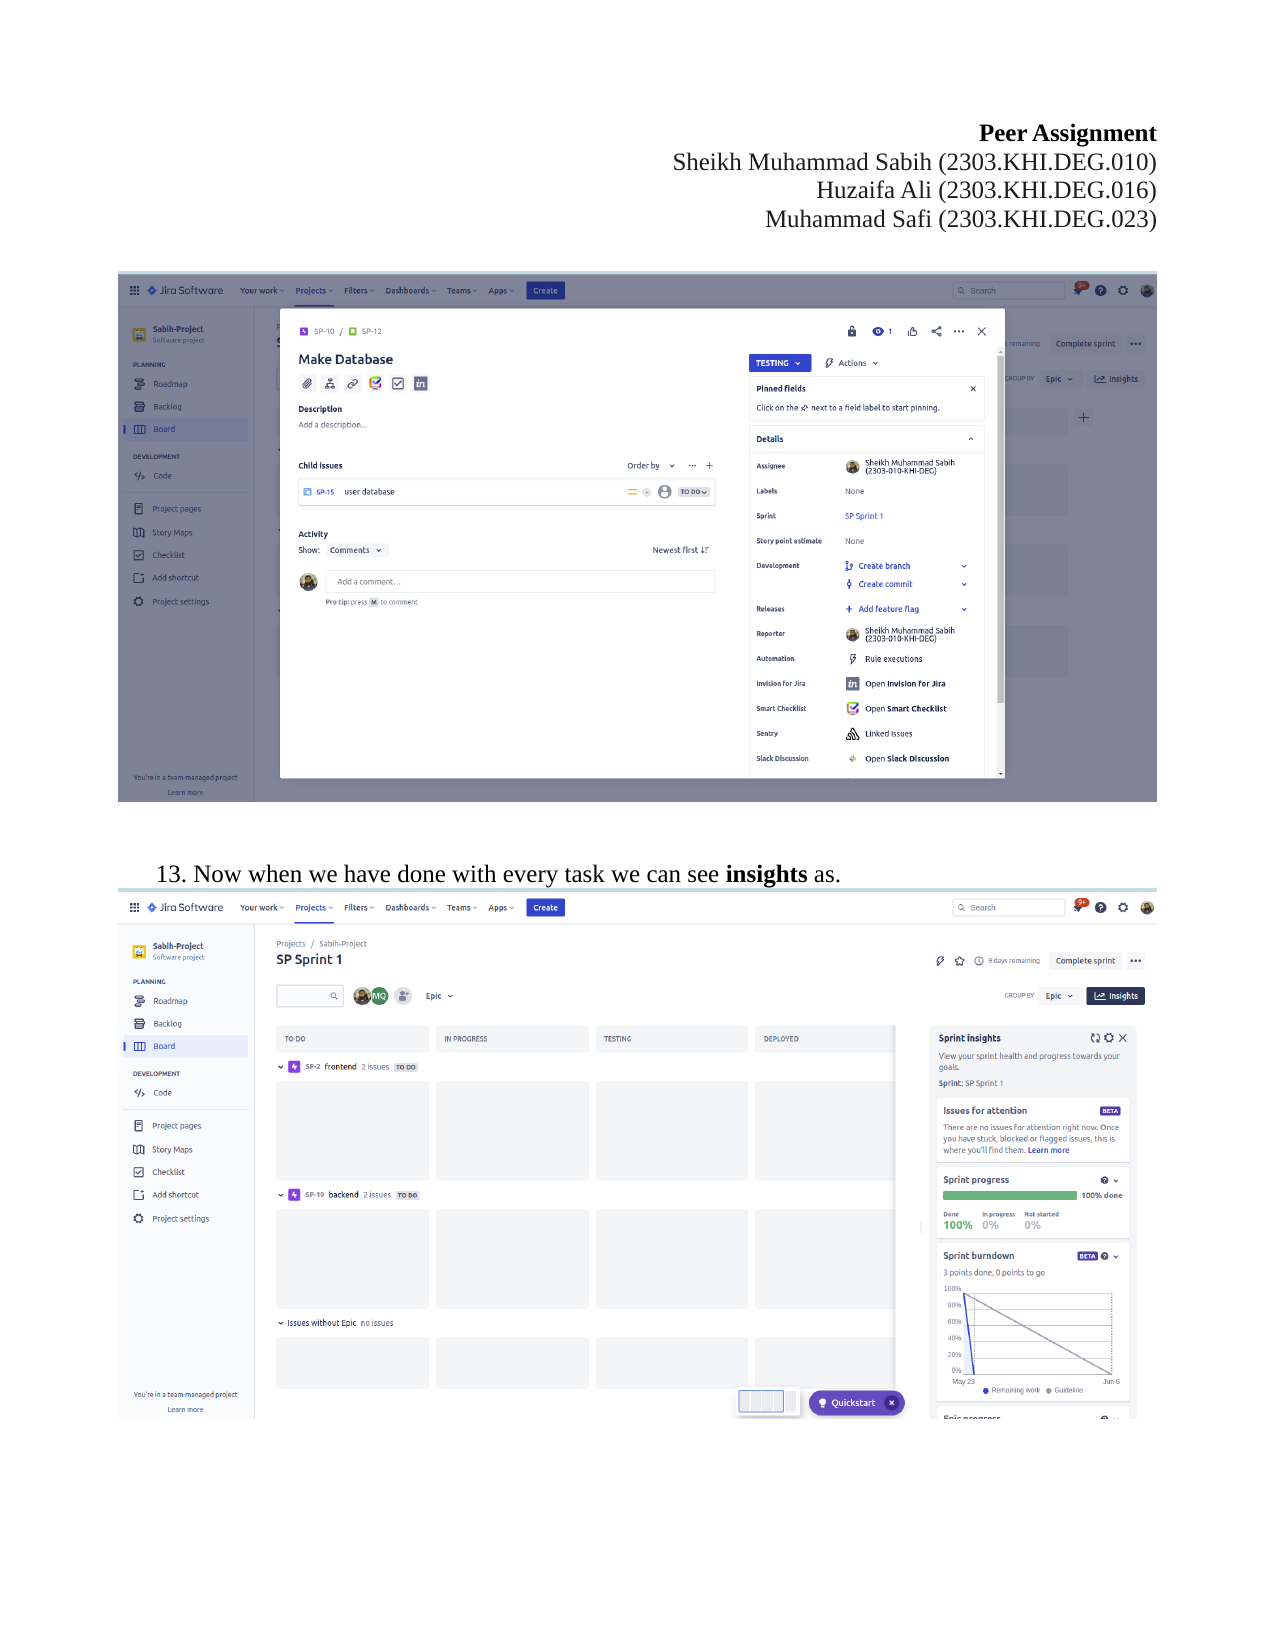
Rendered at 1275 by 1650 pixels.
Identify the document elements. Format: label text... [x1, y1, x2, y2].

picture [118, 888, 1157, 1419]
picture [118, 271, 1157, 802]
list Now when we have done with every task we can see insights as. [156, 859, 1157, 888]
